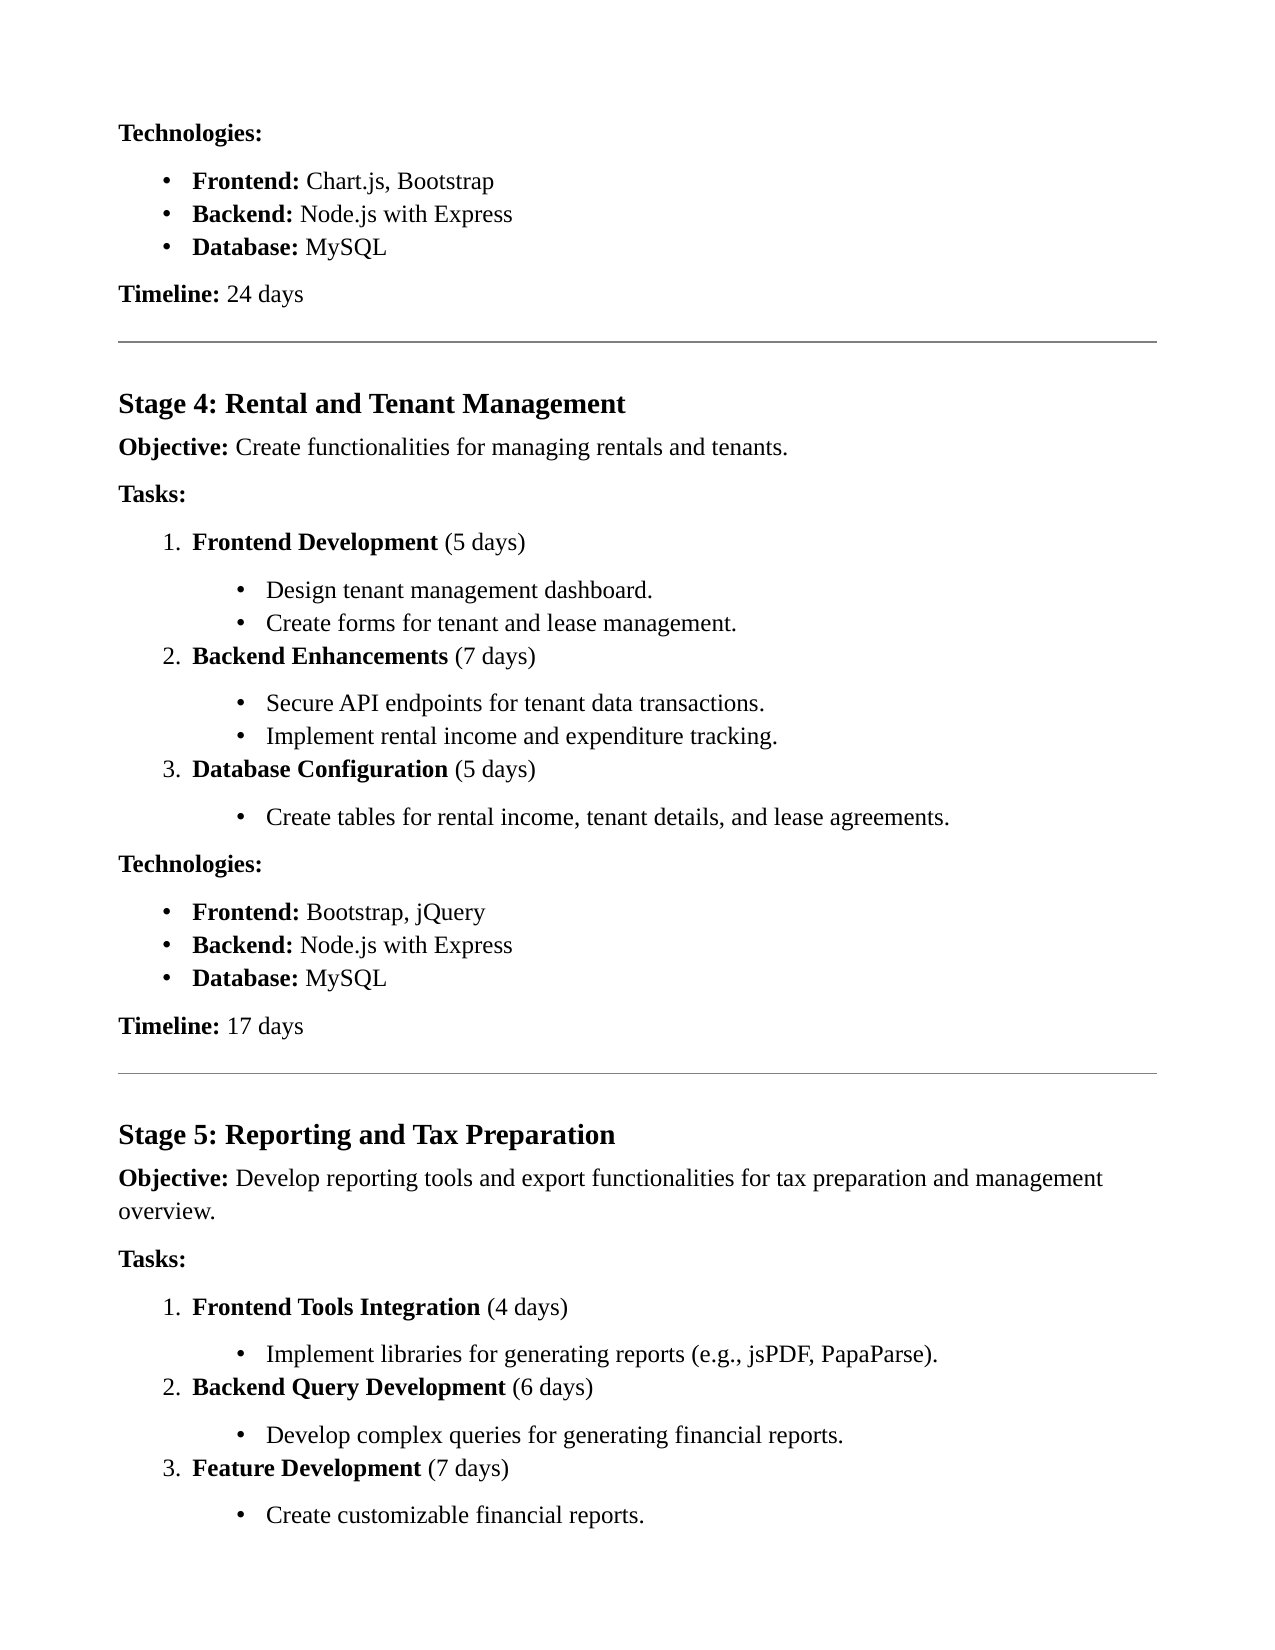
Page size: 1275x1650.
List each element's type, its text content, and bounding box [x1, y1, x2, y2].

list Develop complex queries for generating financial reports. [236, 1420, 1157, 1448]
list Database: MySQL [162, 963, 1157, 992]
text Objective: Develop reporting tools and export functionalities for tax preparation and management overview. [118, 1163, 1157, 1225]
list Frontend: Bootstrap, jQuery [162, 897, 1157, 926]
list Backend: Node.js with Express [162, 930, 1157, 959]
list Database Configuration (5 days) [162, 754, 1157, 783]
list Implement rental income and expenditure tracking. [236, 721, 1157, 750]
list Create tables for rental income, tenant details, and lease agreements. [236, 802, 1157, 831]
list Backend: Node.js with Express [162, 199, 1157, 227]
subtitle Stage 5: Reporting and Tax Preparation [118, 1117, 1157, 1151]
list Frontend Tools Integration (4 days) [162, 1292, 1157, 1320]
list Secure API endpoints for tenant data transactions. [236, 688, 1157, 717]
list Feature Development (7 days) [162, 1453, 1157, 1482]
list Frontend: Chart.js, Bootstrap [162, 166, 1157, 194]
text Tasks: [118, 479, 1157, 508]
text Timeline: 24 days [118, 279, 1157, 308]
list Create forms for tenant and lease management. [236, 608, 1157, 636]
list Backend Enhancements (7 days) [162, 641, 1157, 669]
text Technologies: [118, 849, 1157, 878]
text Technologies: [118, 118, 1157, 147]
subtitle Stage 4: Rental and Tenant Management [118, 386, 1157, 419]
text Tasks: [118, 1244, 1157, 1273]
text Timeline: 17 days [118, 1011, 1157, 1039]
list Frontend Development (5 days) [162, 527, 1157, 556]
list Database: MySQL [162, 232, 1157, 261]
list Design tenant management dashboard. [236, 575, 1157, 603]
list Implement libraries for generating reports (e.g., jsPDF, PapaParse). [236, 1339, 1157, 1368]
list Create customizable financial reports. [236, 1500, 1157, 1529]
list Backend Query Development (6 days) [162, 1372, 1157, 1401]
text Objective: Create functionalities for managing rentals and tenants. [118, 432, 1157, 461]
